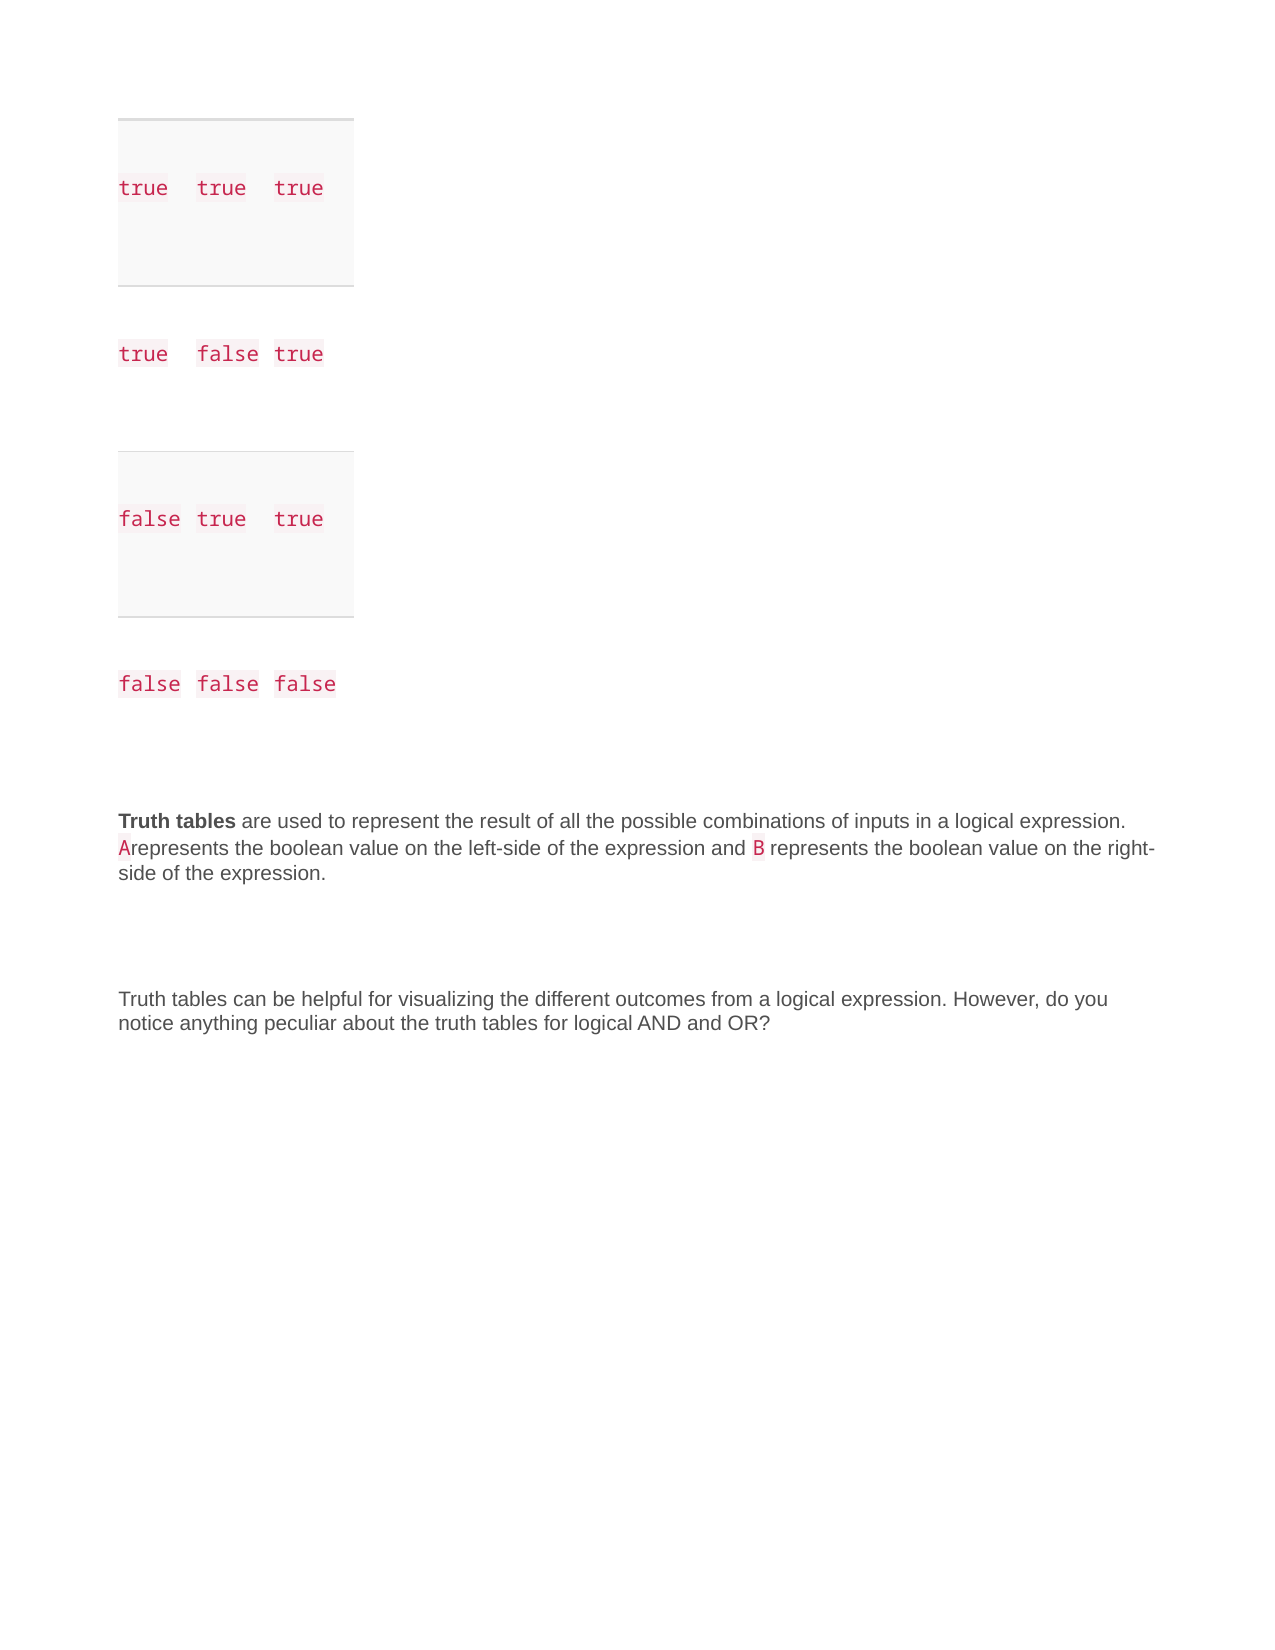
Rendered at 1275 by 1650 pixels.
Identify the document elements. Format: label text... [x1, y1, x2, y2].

table_cell true [118, 121, 196, 285]
table_cell false [196, 287, 274, 451]
table_cell true [274, 287, 354, 451]
text Truth tables are used to represent the result of all the possible combinations of inputs in a logical expression. Arepresents the boolean value on the left-side of the expression and B represents the boolean value on the right-side of the expression. [118, 808, 1157, 885]
table_cell false [118, 618, 196, 769]
table_cell false [118, 452, 196, 616]
table_cell true [196, 121, 274, 285]
table_cell true [196, 452, 274, 616]
table_cell true [118, 287, 196, 451]
table_cell true [274, 452, 354, 616]
table_cell false [196, 618, 274, 769]
table_cell false [274, 618, 354, 769]
table_cell true [274, 121, 354, 285]
text Truth tables can be helpful for visualizing the different outcomes from a logical expression. However, do you notice anything peculiar about the truth tables for logical AND and OR? [118, 987, 1157, 1035]
